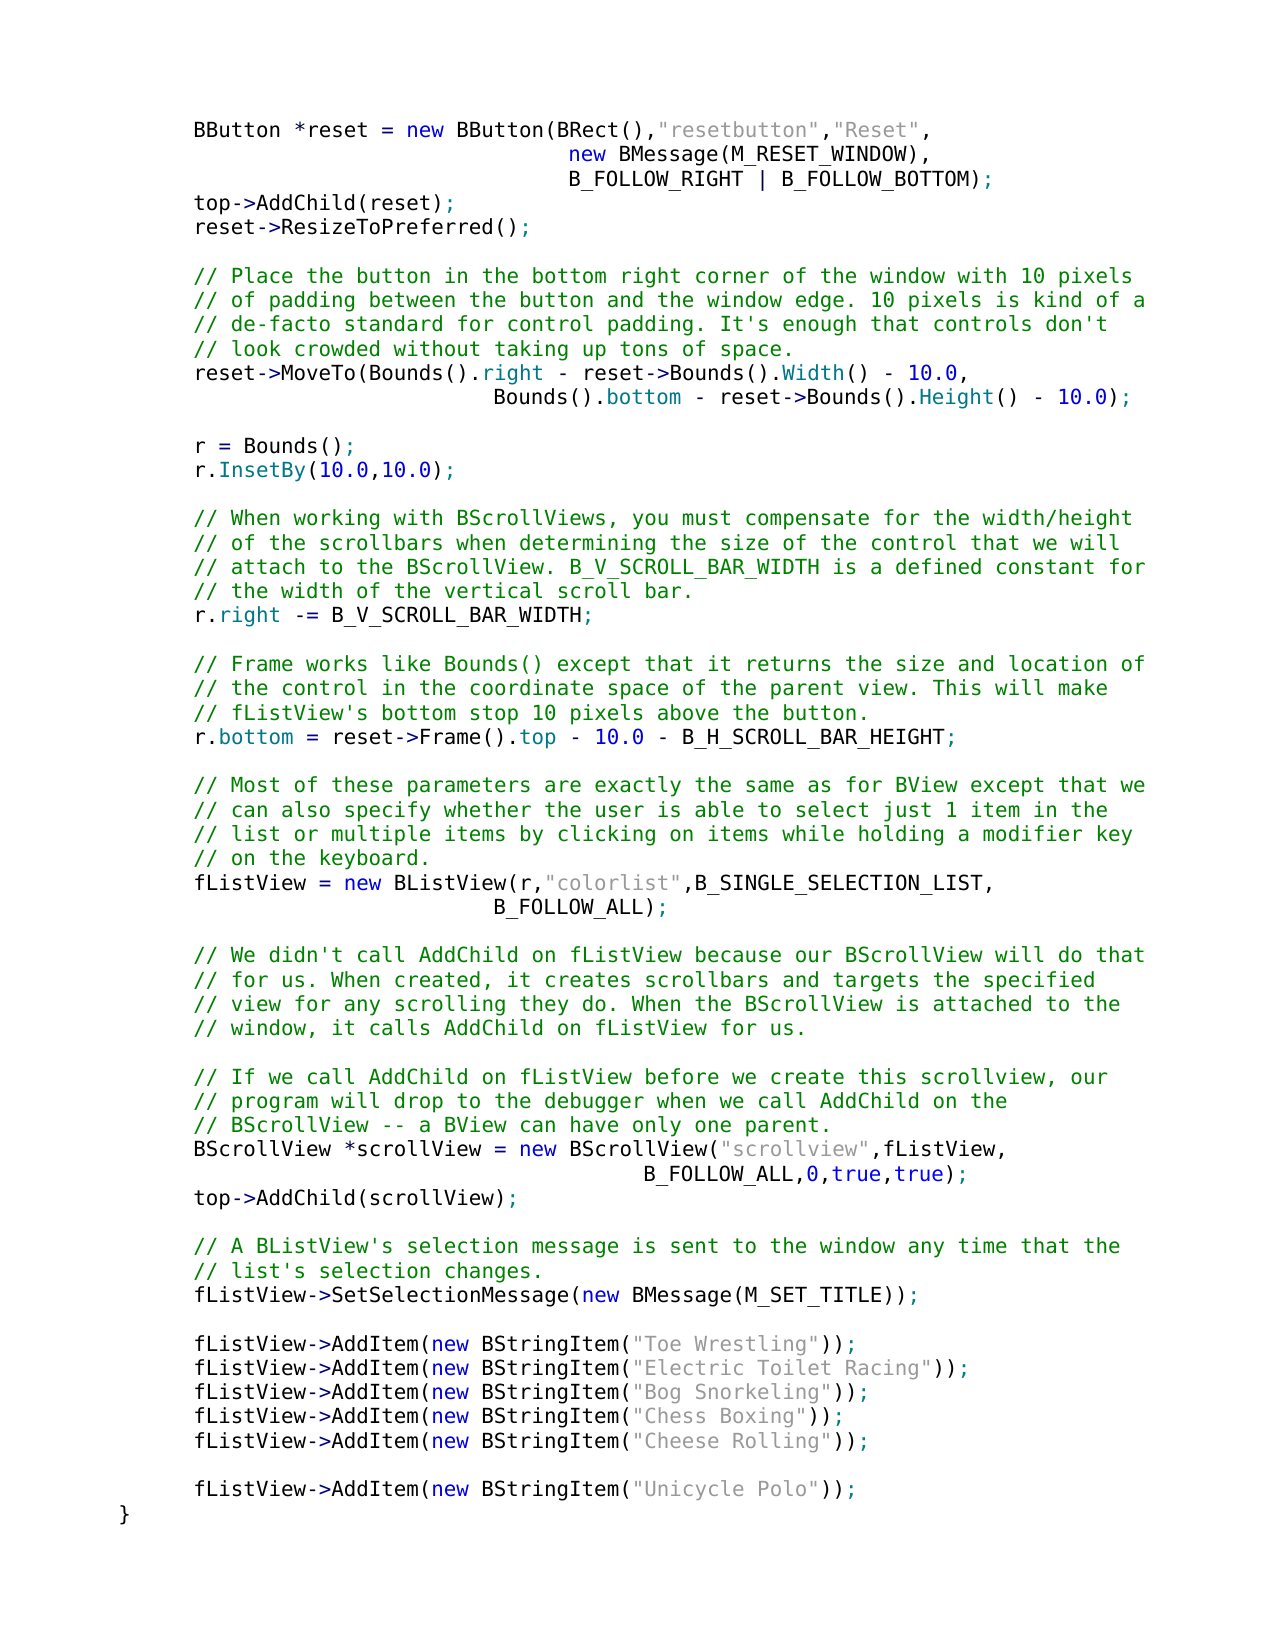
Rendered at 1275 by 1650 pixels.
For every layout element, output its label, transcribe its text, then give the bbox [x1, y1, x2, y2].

text fListView->AddItem(new BStringItem("Unicycle Polo")); [118, 1477, 1157, 1502]
text // window, it calls AddChild on fListView for us. [118, 1016, 1157, 1040]
text // look crowded without taking up tons of space. [118, 337, 1157, 361]
text // Most of these parameters are exactly the same as for BView except that we [118, 773, 1157, 798]
text // list or multiple items by clicking on items while holding a modifier key [118, 822, 1157, 846]
text new BMessage(M_RESET_WINDOW), [118, 142, 1157, 167]
text r = Bounds(); [118, 434, 1157, 458]
text // the control in the coordinate space of the parent view. This will make [118, 676, 1157, 701]
text // fListView's bottom stop 10 pixels above the button. [118, 701, 1157, 725]
text r.right -= B_V_SCROLL_BAR_WIDTH; [118, 603, 1157, 628]
text r.bottom = reset->Frame().top - 10.0 - B_H_SCROLL_BAR_HEIGHT; [118, 725, 1157, 749]
text // on the keyboard. [118, 846, 1157, 871]
text B_FOLLOW_RIGHT | B_FOLLOW_BOTTOM); [118, 167, 1157, 191]
text fListView->SetSelectionMessage(new BMessage(M_SET_TITLE)); [118, 1283, 1157, 1307]
text Bounds().bottom - reset->Bounds().Height() - 10.0); [118, 385, 1157, 409]
text fListView->AddItem(new BStringItem("Chess Boxing")); [118, 1404, 1157, 1429]
text // list's selection changes. [118, 1259, 1157, 1283]
text r.InsetBy(10.0,10.0); [118, 458, 1157, 482]
text fListView->AddItem(new BStringItem("Electric Toilet Racing")); [118, 1356, 1157, 1380]
text fListView->AddItem(new BStringItem("Bog Snorkeling")); [118, 1380, 1157, 1404]
text // of padding between the button and the window edge. 10 pixels is kind of a [118, 288, 1157, 312]
text reset->MoveTo(Bounds().right - reset->Bounds().Width() - 10.0, [118, 361, 1157, 385]
text // A BListView's selection message is sent to the window any time that the [118, 1234, 1157, 1259]
text // can also specify whether the user is able to select just 1 item in the [118, 798, 1157, 822]
text // de-facto standard for control padding. It's enough that controls don't [118, 312, 1157, 337]
text B_FOLLOW_ALL,0,true,true); [118, 1162, 1157, 1186]
text top->AddChild(scrollView); [118, 1186, 1157, 1210]
text BScrollView *scrollView = new BScrollView("scrollview",fListView, [118, 1137, 1157, 1162]
text // program will drop to the debugger when we call AddChild on the [118, 1089, 1157, 1113]
text fListView->AddItem(new BStringItem("Cheese Rolling")); [118, 1429, 1157, 1453]
text reset->ResizeToPreferred(); [118, 215, 1157, 239]
text // of the scrollbars when determining the size of the control that we will [118, 531, 1157, 555]
text // for us. When created, it creates scrollbars and targets the specified [118, 968, 1157, 992]
text top->AddChild(reset); [118, 191, 1157, 215]
text BButton *reset = new BButton(BRect(),"resetbutton","Reset", [118, 118, 1157, 142]
text // Place the button in the bottom right corner of the window with 10 pixels [118, 264, 1157, 288]
text // attach to the BScrollView. B_V_SCROLL_BAR_WIDTH is a defined constant for [118, 555, 1157, 579]
text } [118, 1502, 1157, 1526]
text // the width of the vertical scroll bar. [118, 579, 1157, 603]
text // Frame works like Bounds() except that it returns the size and location of [118, 652, 1157, 676]
text // If we call AddChild on fListView before we create this scrollview, our [118, 1065, 1157, 1089]
text // view for any scrolling they do. When the BScrollView is attached to the [118, 992, 1157, 1016]
text fListView->AddItem(new BStringItem("Toe Wrestling")); [118, 1332, 1157, 1356]
text fListView = new BListView(r,"colorlist",B_SINGLE_SELECTION_LIST, [118, 871, 1157, 895]
text // BScrollView -- a BView can have only one parent. [118, 1113, 1157, 1137]
text // We didn't call AddChild on fListView because our BScrollView will do that [118, 943, 1157, 968]
text B_FOLLOW_ALL); [118, 895, 1157, 919]
text // When working with BScrollViews, you must compensate for the width/height [118, 506, 1157, 531]
